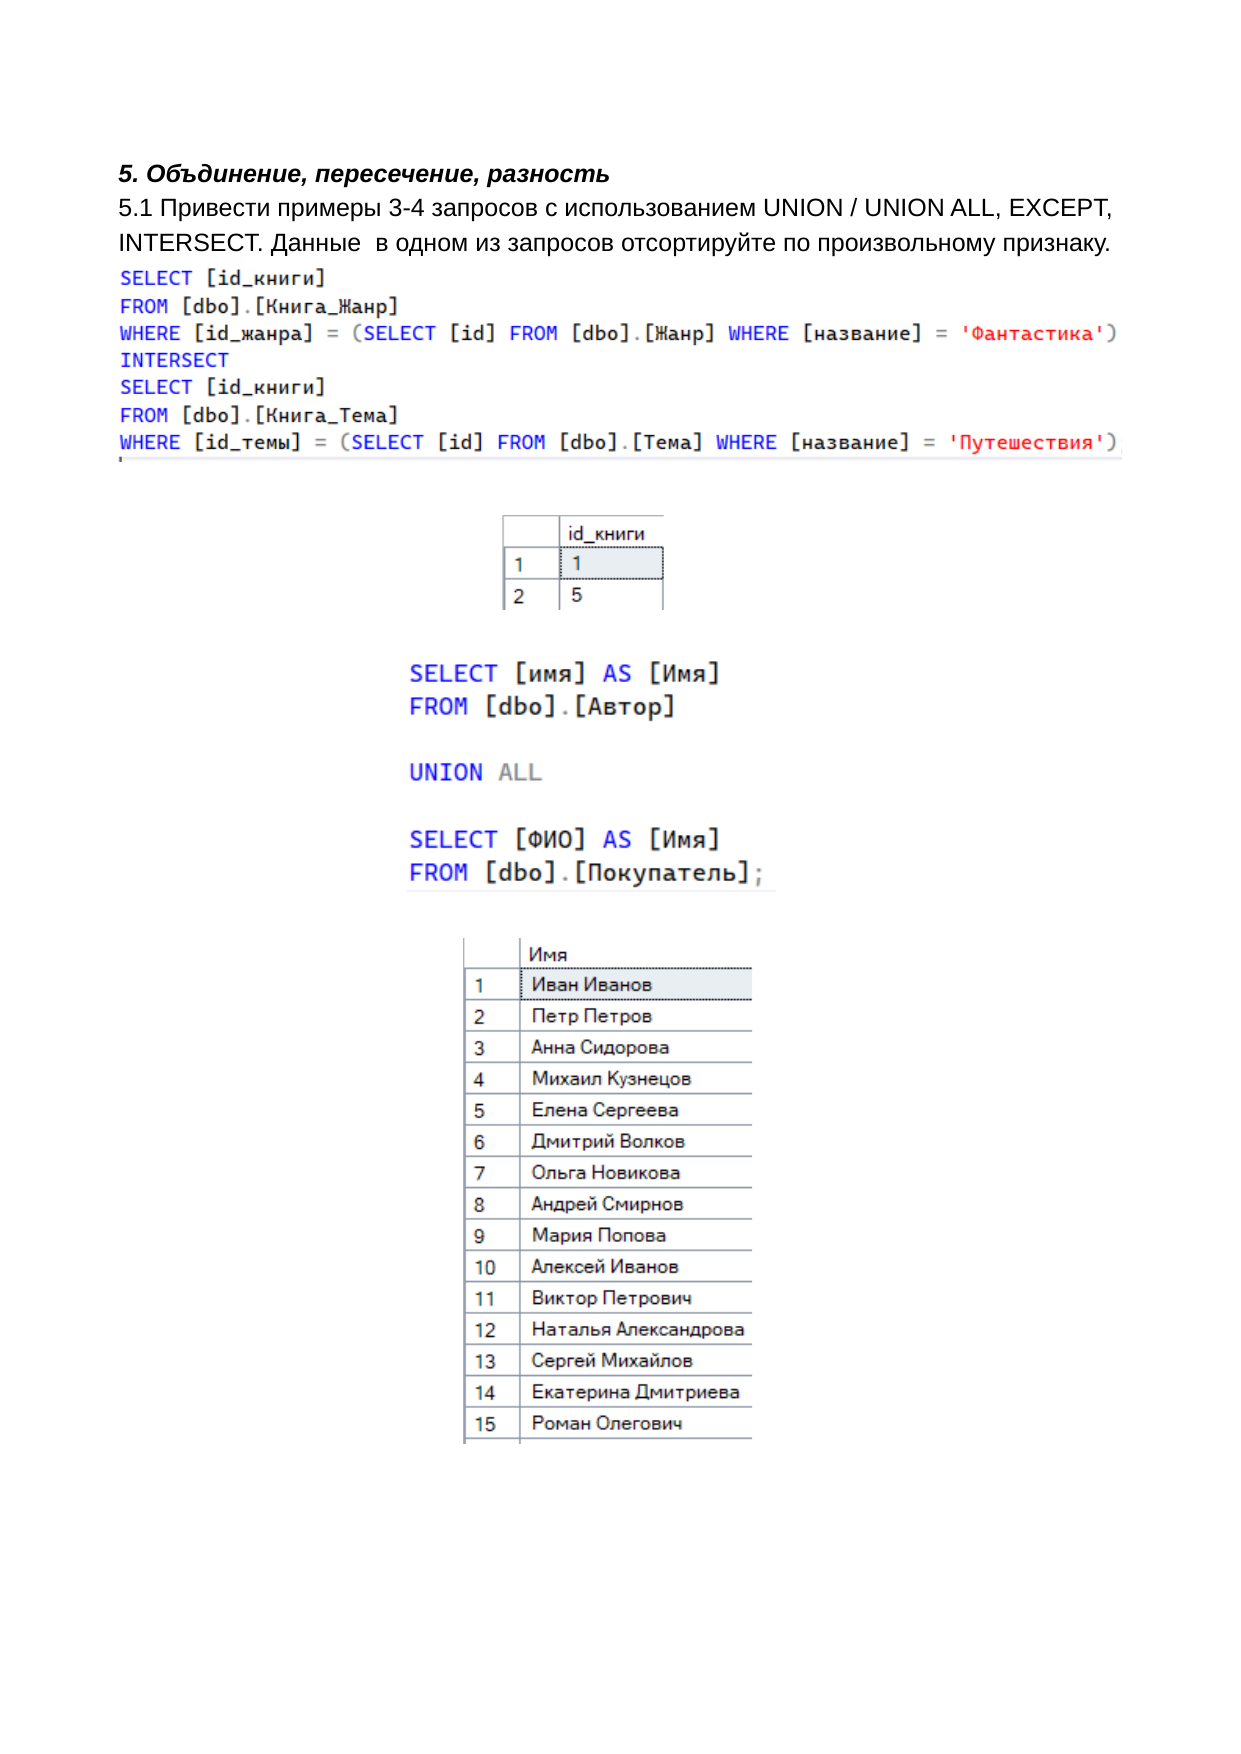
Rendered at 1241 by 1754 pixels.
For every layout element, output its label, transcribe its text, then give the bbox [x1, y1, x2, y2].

picture [399, 646, 776, 892]
picture [501, 515, 664, 610]
text 5. Объдинение, пересечение, разность [118, 159, 1122, 188]
text 5.1 Привести примеры 3-4 запросов с использованием UNION / UNION ALL, EXCEPT, INTERSECT. Данные в одном из запросов отсортируйте по произвольному признаку. [118, 193, 1122, 257]
picture [463, 938, 753, 1444]
picture [118, 262, 1123, 462]
